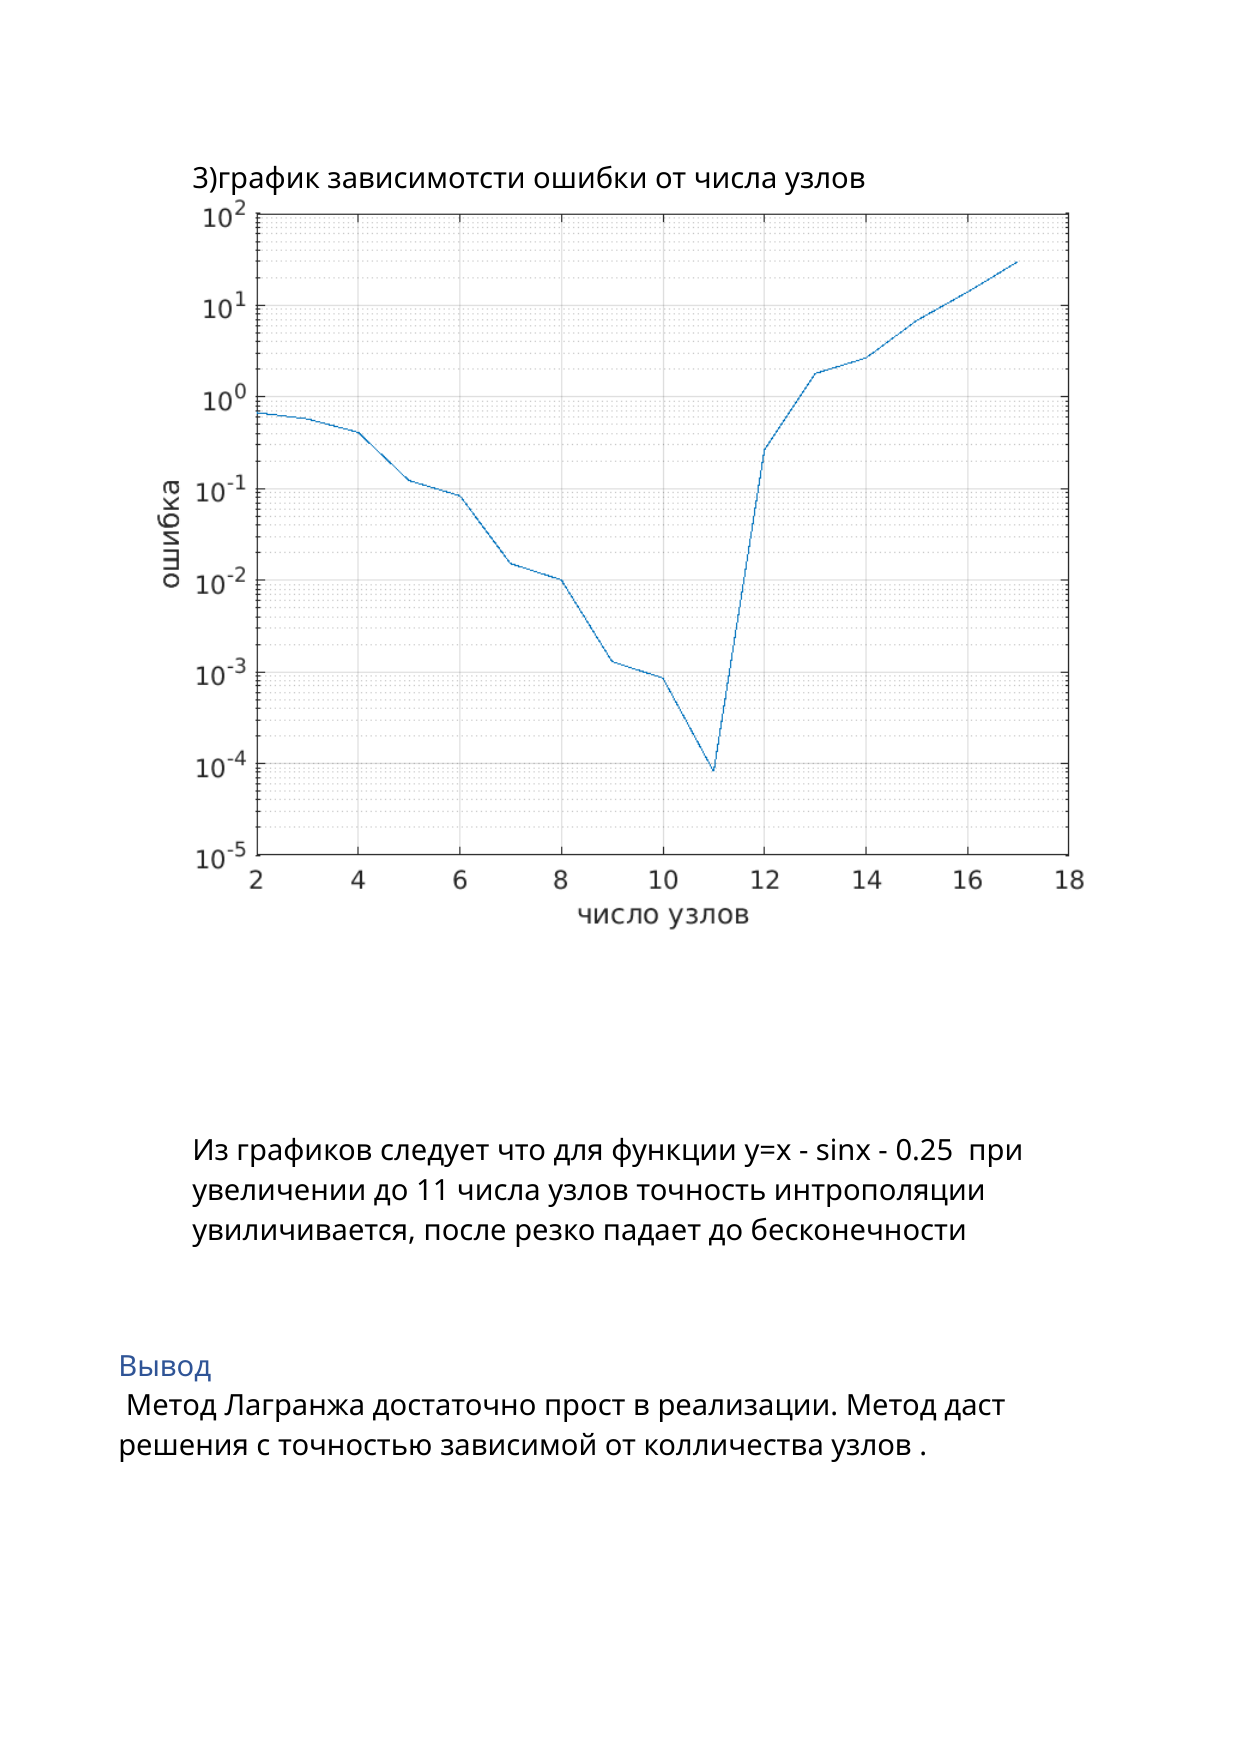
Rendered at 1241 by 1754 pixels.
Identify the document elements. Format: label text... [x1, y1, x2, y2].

text Метод Лагранжа достаточно прост в реализации. Метод даст решения с точностью зависимой от колличества узлов . [118, 1384, 1122, 1464]
picture [155, 197, 1086, 932]
text Из графиков следует что для функции y=x - sinx - 0.25 при увеличении до 11 числа узлов точность интрополяции увиличивается, после резко падает до бесконечности [192, 1130, 1122, 1249]
subtitle Вывод [118, 1345, 1122, 1384]
text 3)график зависимотсти ошибки от числа узлов [192, 158, 1122, 197]
